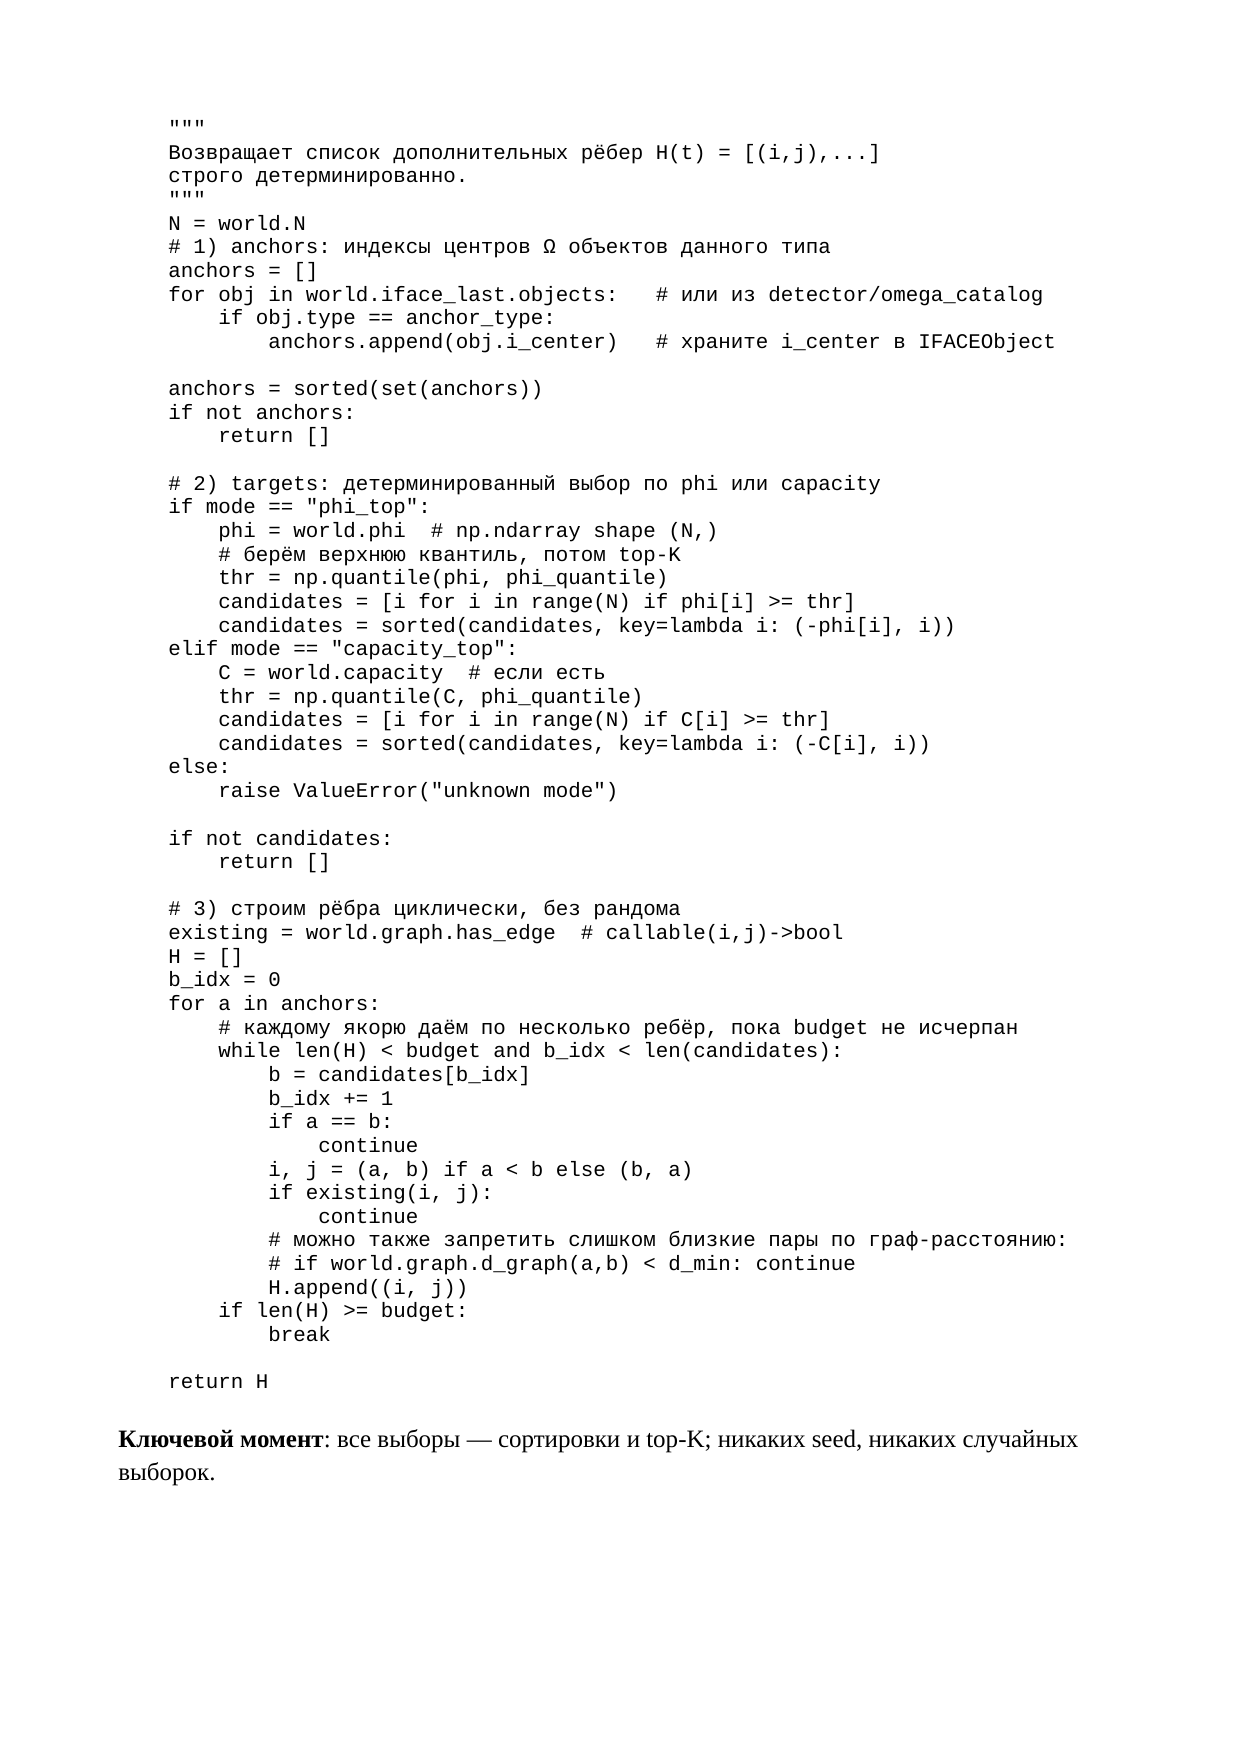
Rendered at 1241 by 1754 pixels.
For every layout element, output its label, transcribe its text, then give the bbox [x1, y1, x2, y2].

text C = world.capacity # если есть [118, 662, 1122, 686]
text # каждому якорю даём по несколько ребёр, пока budget не исчерпан [118, 1017, 1122, 1040]
text if mode == "phi_top": [118, 496, 1122, 520]
text b_idx = 0 [118, 969, 1122, 993]
text # можно также запретить слишком близкие пары по граф-расстоянию: [118, 1229, 1122, 1253]
text H = [] [118, 946, 1122, 969]
text i, j = (a, b) if a < b else (b, a) [118, 1158, 1122, 1182]
text # 2) targets: детерминированный выбор по phi или capacity [118, 473, 1122, 496]
text """ [118, 118, 1122, 142]
text Ключевой момент: все выборы — сортировки и top‑K; никаких seed, никаких случайных выборок. [118, 1424, 1122, 1486]
text if len(H) >= budget: [118, 1300, 1122, 1324]
text N = world.N [118, 213, 1122, 236]
text for a in anchors: [118, 993, 1122, 1017]
text if obj.type == anchor_type: [118, 307, 1122, 331]
text anchors.append(obj.i_center) # храните i_center в IFACEObject [118, 331, 1122, 354]
text if existing(i, j): [118, 1182, 1122, 1206]
text candidates = sorted(candidates, key=lambda i: (-C[i], i)) [118, 733, 1122, 757]
text raise ValueError("unknown mode") [118, 780, 1122, 804]
text continue [118, 1135, 1122, 1158]
text if a == b: [118, 1111, 1122, 1135]
text else: [118, 757, 1122, 780]
text """ [118, 189, 1122, 213]
text # 1) anchors: индексы центров Ω объектов данного типа [118, 236, 1122, 260]
text if not candidates: [118, 827, 1122, 851]
text phi = world.phi # np.ndarray shape (N,) [118, 520, 1122, 544]
text continue [118, 1206, 1122, 1229]
text thr = np.quantile(phi, phi_quantile) [118, 567, 1122, 591]
text break [118, 1324, 1122, 1348]
text while len(H) < budget and b_idx < len(candidates): [118, 1040, 1122, 1064]
text # берём верхнюю квантиль, потом top-K [118, 544, 1122, 567]
text thr = np.quantile(C, phi_quantile) [118, 686, 1122, 709]
text elif mode == "capacity_top": [118, 638, 1122, 662]
text Возвращает список дополнительных рёбер H(t) = [(i,j),...] [118, 142, 1122, 165]
text строго детерминированно. [118, 165, 1122, 189]
text candidates = [i for i in range(N) if phi[i] >= thr] [118, 591, 1122, 615]
text return H [118, 1371, 1122, 1395]
text return [] [118, 851, 1122, 875]
text candidates = [i for i in range(N) if C[i] >= thr] [118, 709, 1122, 733]
text candidates = sorted(candidates, key=lambda i: (-phi[i], i)) [118, 615, 1122, 638]
text anchors = [] [118, 260, 1122, 284]
text b = candidates[b_idx] [118, 1064, 1122, 1088]
text # 3) строим рёбра циклически, без рандома [118, 898, 1122, 922]
text existing = world.graph.has_edge # callable(i,j)->bool [118, 922, 1122, 946]
text H.append((i, j)) [118, 1277, 1122, 1300]
text return [] [118, 426, 1122, 449]
text if not anchors: [118, 402, 1122, 426]
text # if world.graph.d_graph(a,b) < d_min: continue [118, 1253, 1122, 1277]
text b_idx += 1 [118, 1088, 1122, 1111]
text anchors = sorted(set(anchors)) [118, 378, 1122, 402]
text for obj in world.iface_last.objects: # или из detector/omega_catalog [118, 284, 1122, 307]
